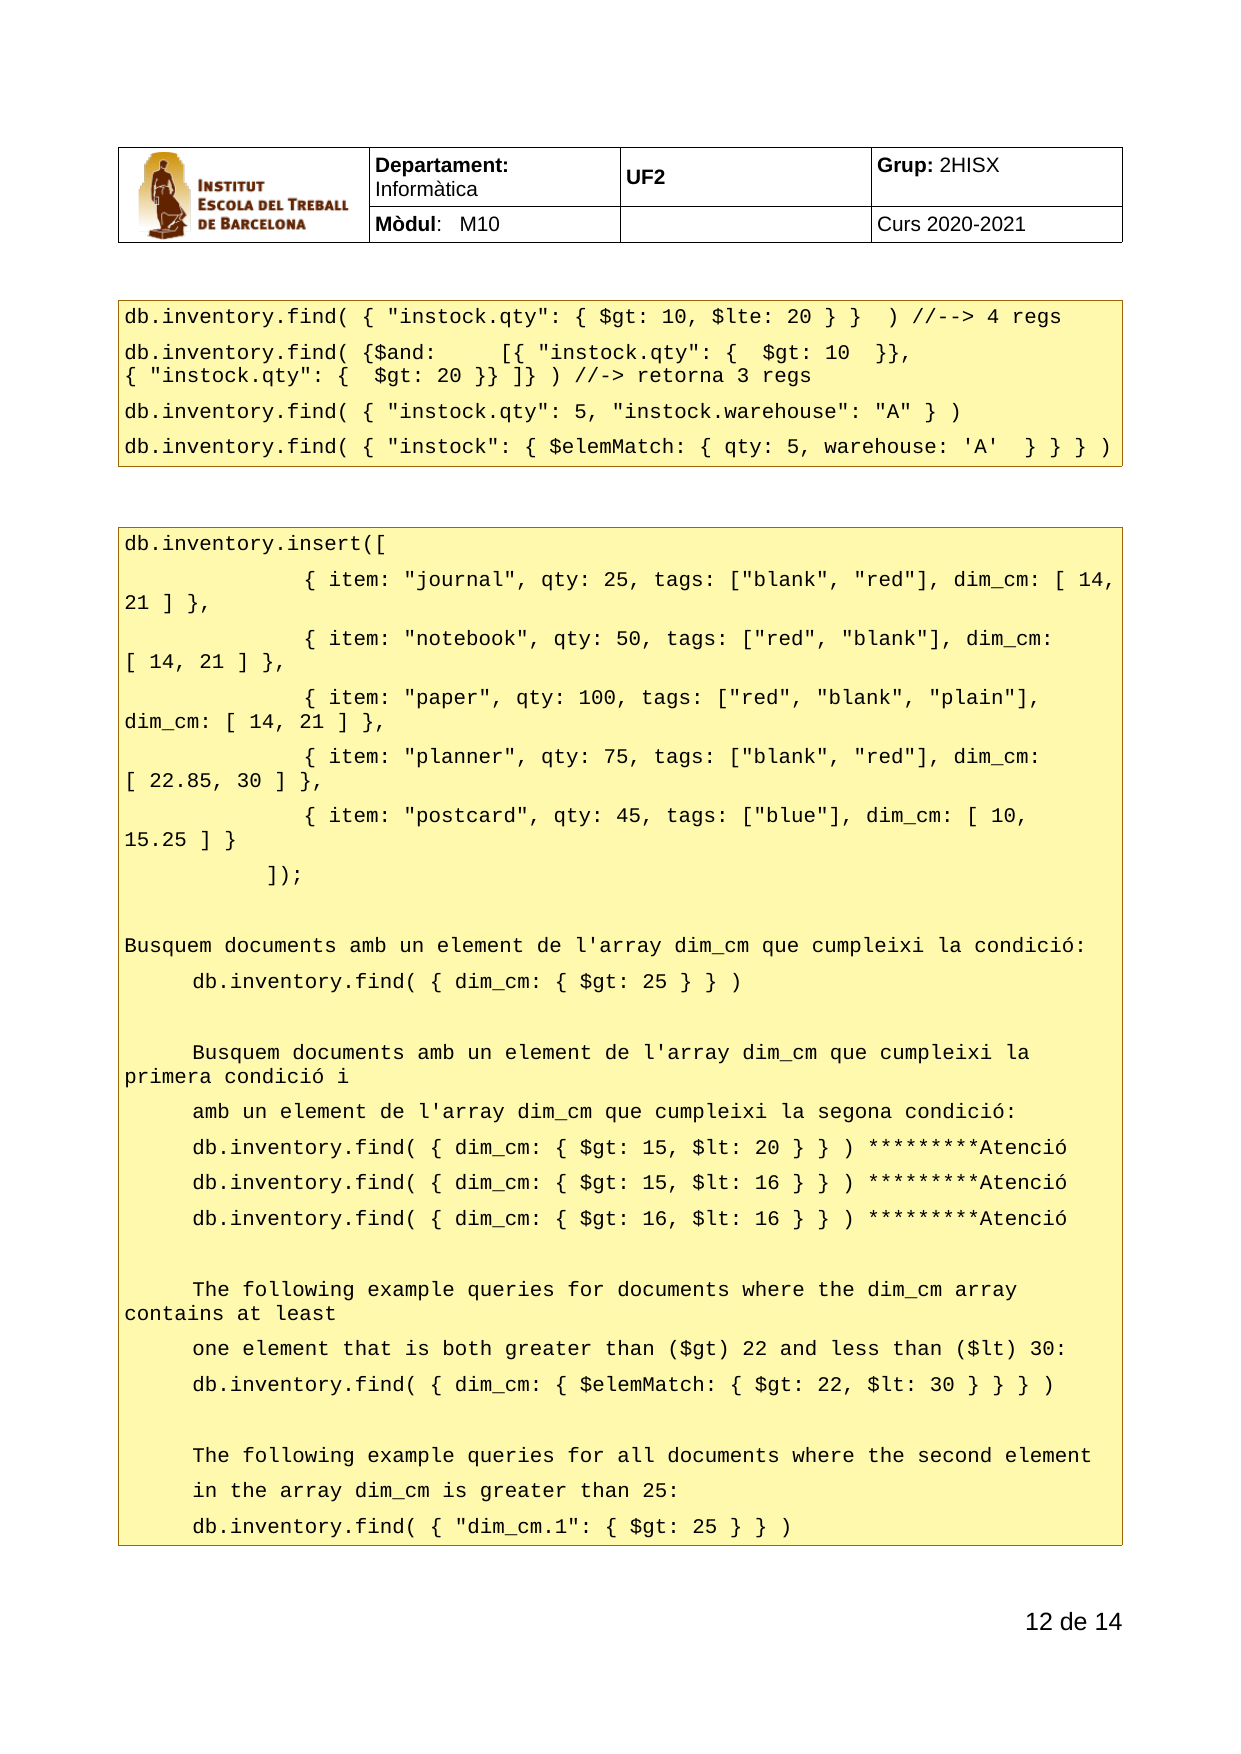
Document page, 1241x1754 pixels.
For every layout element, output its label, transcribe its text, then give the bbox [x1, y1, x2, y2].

text The following example queries for all documents where the second element [119, 1438, 1122, 1468]
text { item: "journal", qty: 25, tags: ["blank", "red"], dim_cm: [ 14, 21 ] }, [119, 563, 1122, 616]
picture [138, 152, 349, 240]
text Busquem documents amb un element de l'array dim_cm que cumpleixi la primera condició i [119, 1036, 1122, 1089]
text Busquem documents amb un element de l'array dim_cm que cumpleixi la condició: [119, 929, 1122, 959]
text db.inventory.find( { dim_cm: { $gt: 25 } } ) [119, 965, 1122, 995]
text db.inventory.find( { dim_cm: { $gt: 15, $lt: 20 } } ) *********Atenció [119, 1131, 1122, 1160]
text db.inventory.insert([ [119, 528, 1122, 557]
text db.inventory.find( { dim_cm: { $elemMatch: { $gt: 22, $lt: 30 } } } ) [119, 1367, 1122, 1397]
text { item: "paper", qty: 100, tags: ["red", "blank", "plain"], dim_cm: [ 14, 21 ] }, [119, 681, 1122, 734]
text amb un element de l'array dim_cm que cumpleixi la segona condició: [119, 1095, 1122, 1125]
text db.inventory.find( { "instock.qty": 5, "instock.warehouse": "A" } ) [119, 395, 1122, 424]
text db.inventory.find( {$and: [{ "instock.qty": { $gt: 10 }}, { "instock.qty": { $gt: 20 }} ]} ) //-> retorna 3 regs [119, 336, 1122, 389]
text db.inventory.find( { "dim_cm.1": { $gt: 25 } } ) [119, 1509, 1122, 1545]
text db.inventory.find( { "instock": { $elemMatch: { qty: 5, warehouse: 'A' } } } ) [119, 430, 1122, 466]
text ]); [119, 858, 1122, 888]
text db.inventory.find( { dim_cm: { $gt: 16, $lt: 16 } } ) *********Atenció [119, 1202, 1122, 1231]
text db.inventory.find( { dim_cm: { $gt: 15, $lt: 16 } } ) *********Atenció [119, 1166, 1122, 1196]
text { item: "planner", qty: 75, tags: ["blank", "red"], dim_cm: [ 22.85, 30 ] }, [119, 740, 1122, 793]
text { item: "postcard", qty: 45, tags: ["blue"], dim_cm: [ 10, 15.25 ] } [119, 799, 1122, 853]
text { item: "notebook", qty: 50, tags: ["red", "blank"], dim_cm: [ 14, 21 ] }, [119, 622, 1122, 675]
text db.inventory.find( { "instock.qty": { $gt: 10, $lte: 20 } } ) //--> 4 regs [119, 301, 1122, 330]
text in the array dim_cm is greater than 25: [119, 1474, 1122, 1504]
text The following example queries for documents where the dim_cm array contains at least [119, 1273, 1122, 1326]
text one element that is both greater than ($gt) 22 and less than ($lt) 30: [119, 1332, 1122, 1362]
